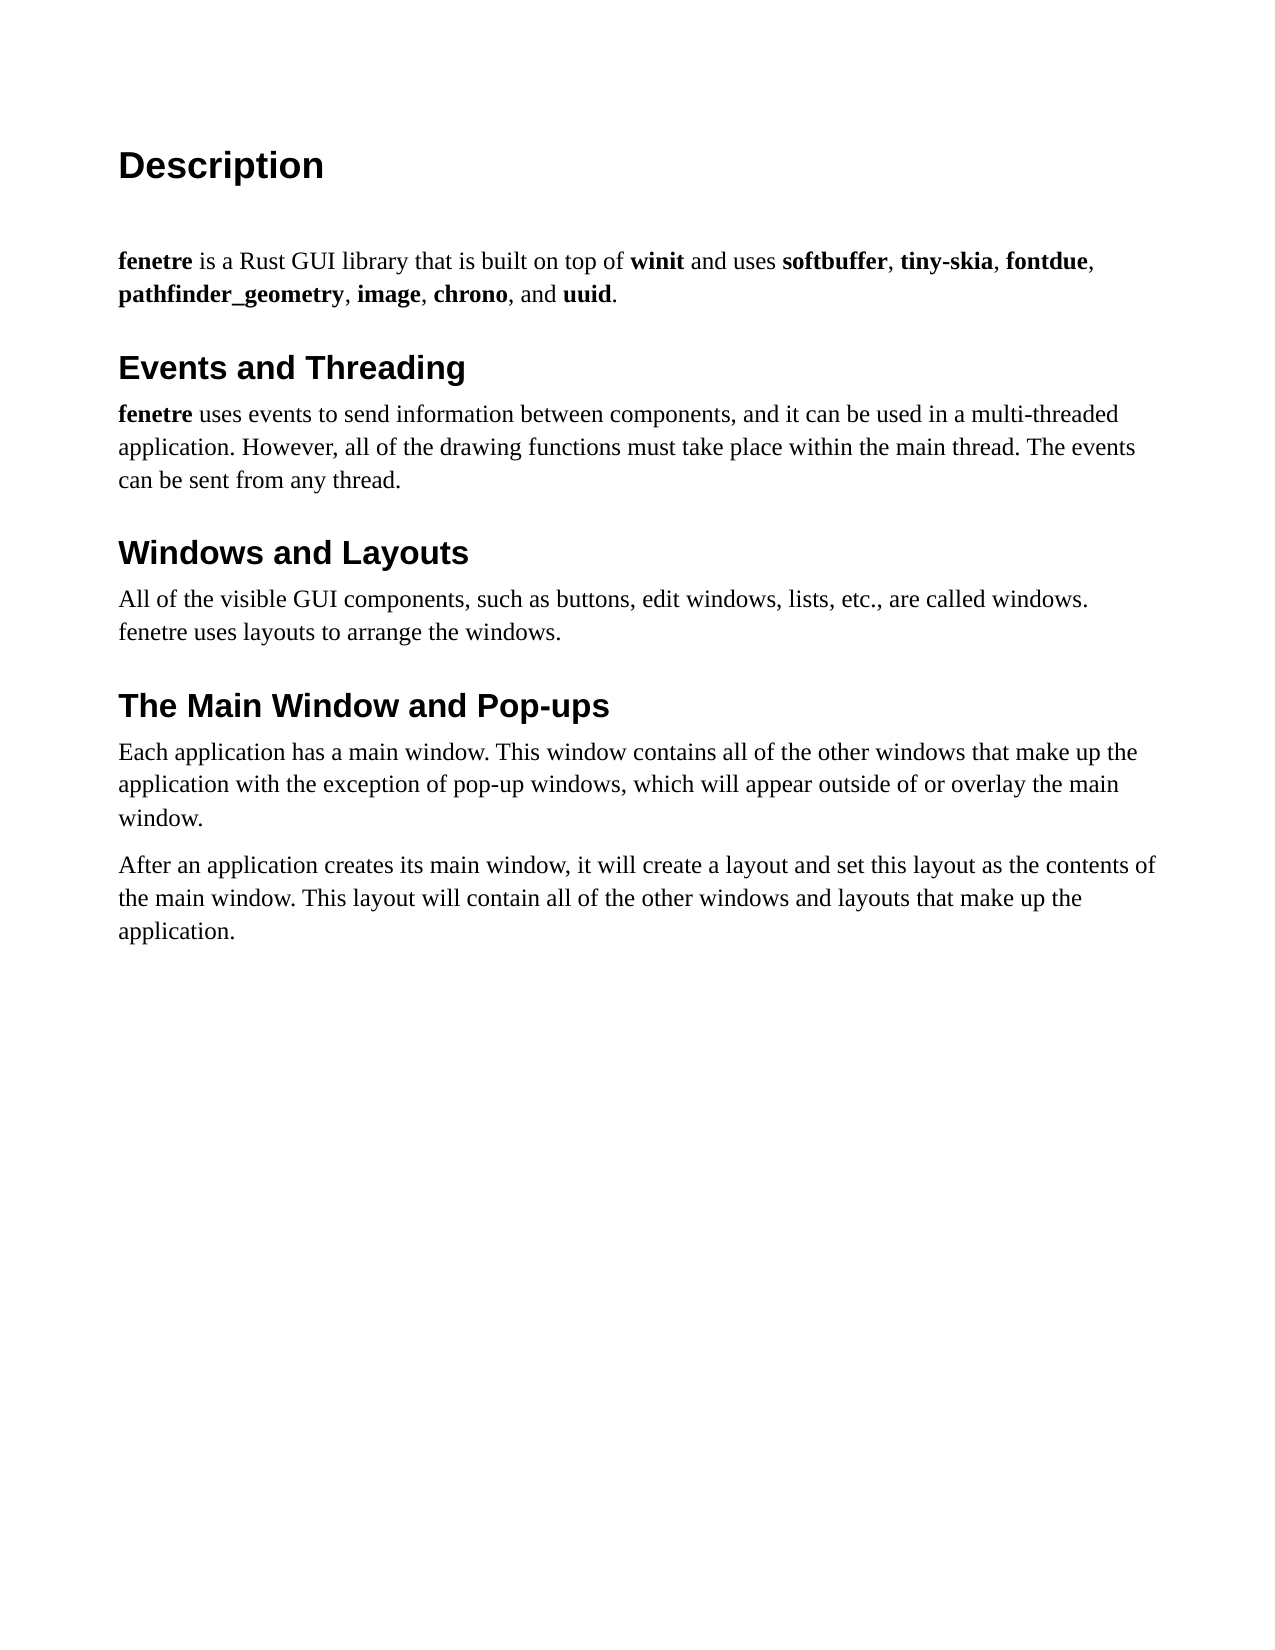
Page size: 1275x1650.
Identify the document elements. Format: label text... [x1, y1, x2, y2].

text fenetre uses events to send information between components, and it can be used in a multi-threaded application. However, all of the drawing functions must take place within the main thread. The events can be sent from any thread. [118, 399, 1157, 493]
text Each application has a main window. This window contains all of the other windows that make up the application with the exception of pop-up windows, which will appear outside of or overlay the main window. [118, 737, 1157, 831]
subtitle Description [118, 143, 1157, 186]
subtitle Events and Threading [118, 348, 1157, 386]
text All of the visible GUI components, such as buttons, edit windows, lists, etc., are called windows. fenetre uses layouts to arrange the windows. [118, 584, 1157, 646]
text After an application creates its main window, it will create a layout and set this layout as the contents of the main window. This layout will contain all of the other windows and layouts that make up the application. [118, 850, 1157, 945]
text fenetre is a Rust GUI library that is built on top of winit and uses softbuffer, tiny-skia, fontdue, pathfinder_geometry, image, chrono, and uuid. [118, 246, 1157, 308]
subtitle The Main Window and Pop-ups [118, 686, 1157, 724]
subtitle Windows and Layouts [118, 533, 1157, 572]
